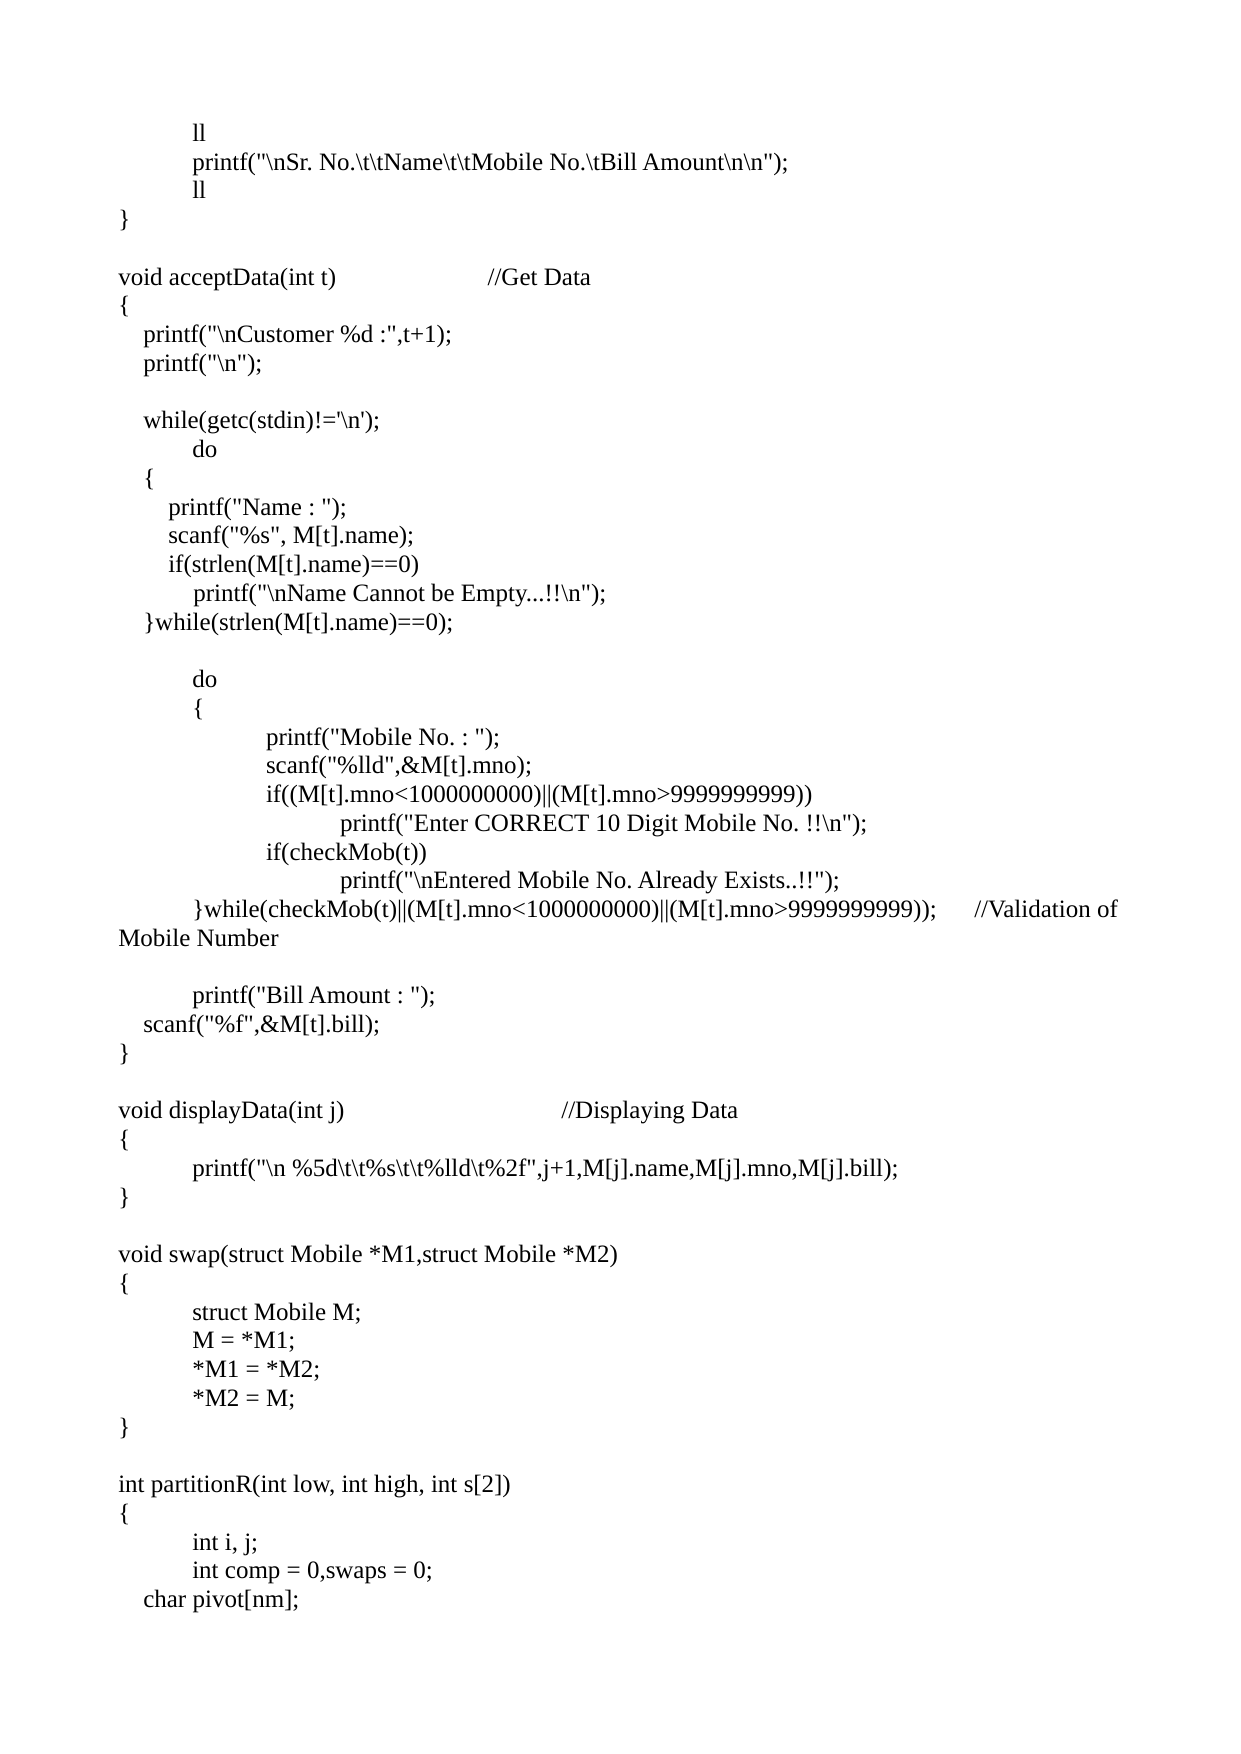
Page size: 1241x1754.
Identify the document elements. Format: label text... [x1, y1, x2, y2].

text printf("\nEntered Mobile No. Already Exists..!!"); [118, 866, 1122, 894]
text void acceptData(int t) //Get Data [118, 262, 1122, 291]
text printf("Bill Amount : "); [118, 981, 1122, 1009]
text { [118, 291, 1122, 319]
text } [118, 1038, 1122, 1067]
text printf("\nName Cannot be Empty...!!\n"); [118, 578, 1122, 607]
text } [118, 1412, 1122, 1441]
text int i, j; [118, 1527, 1122, 1556]
text ll [118, 176, 1122, 204]
text { [118, 693, 1122, 722]
text printf("\nCustomer %d :",t+1); [118, 319, 1122, 348]
text printf("Enter CORRECT 10 Digit Mobile No. !!\n"); [118, 808, 1122, 837]
text ll [118, 118, 1122, 147]
text void displayData(int j) //Displaying Data [118, 1096, 1122, 1124]
text do [118, 664, 1122, 693]
text printf("\n %5d\t\t%s\t\t%lld\t%2f",j+1,M[j].name,M[j].mno,M[j].bill); [118, 1153, 1122, 1182]
text { [118, 463, 1122, 492]
text scanf("%lld",&M[t].mno); [118, 751, 1122, 779]
text struct Mobile M; [118, 1297, 1122, 1326]
text M = *M1; [118, 1326, 1122, 1354]
text char pivot[nm]; [118, 1584, 1122, 1613]
text scanf("%s", M[t].name); [118, 521, 1122, 549]
text int partitionR(int low, int high, int s[2]) [118, 1469, 1122, 1498]
text if(strlen(M[t].name)==0) [118, 549, 1122, 578]
text { [118, 1124, 1122, 1153]
text if((M[t].mno<1000000000)||(M[t].mno>9999999999)) [118, 779, 1122, 808]
text printf("Mobile No. : "); [118, 722, 1122, 751]
text { [118, 1268, 1122, 1297]
text printf("\n"); [118, 348, 1122, 377]
text printf("Name : "); [118, 492, 1122, 521]
text }while(checkMob(t)||(M[t].mno<1000000000)||(M[t].mno>9999999999)); //Validation of Mobile Number [118, 894, 1122, 952]
text scanf("%f",&M[t].bill); [118, 1009, 1122, 1038]
text if(checkMob(t)) [118, 837, 1122, 866]
text while(getc(stdin)!='\n'); [118, 406, 1122, 434]
text { [118, 1498, 1122, 1527]
text *M1 = *M2; [118, 1354, 1122, 1383]
text int comp = 0,swaps = 0; [118, 1556, 1122, 1584]
text void swap(struct Mobile *M1,struct Mobile *M2) [118, 1239, 1122, 1268]
text } [118, 1182, 1122, 1211]
text *M2 = M; [118, 1383, 1122, 1412]
text }while(strlen(M[t].name)==0); [118, 607, 1122, 636]
text do [118, 434, 1122, 463]
text printf("\nSr. No.\t\tName\t\tMobile No.\tBill Amount\n\n"); [118, 147, 1122, 176]
text } [118, 204, 1122, 233]
